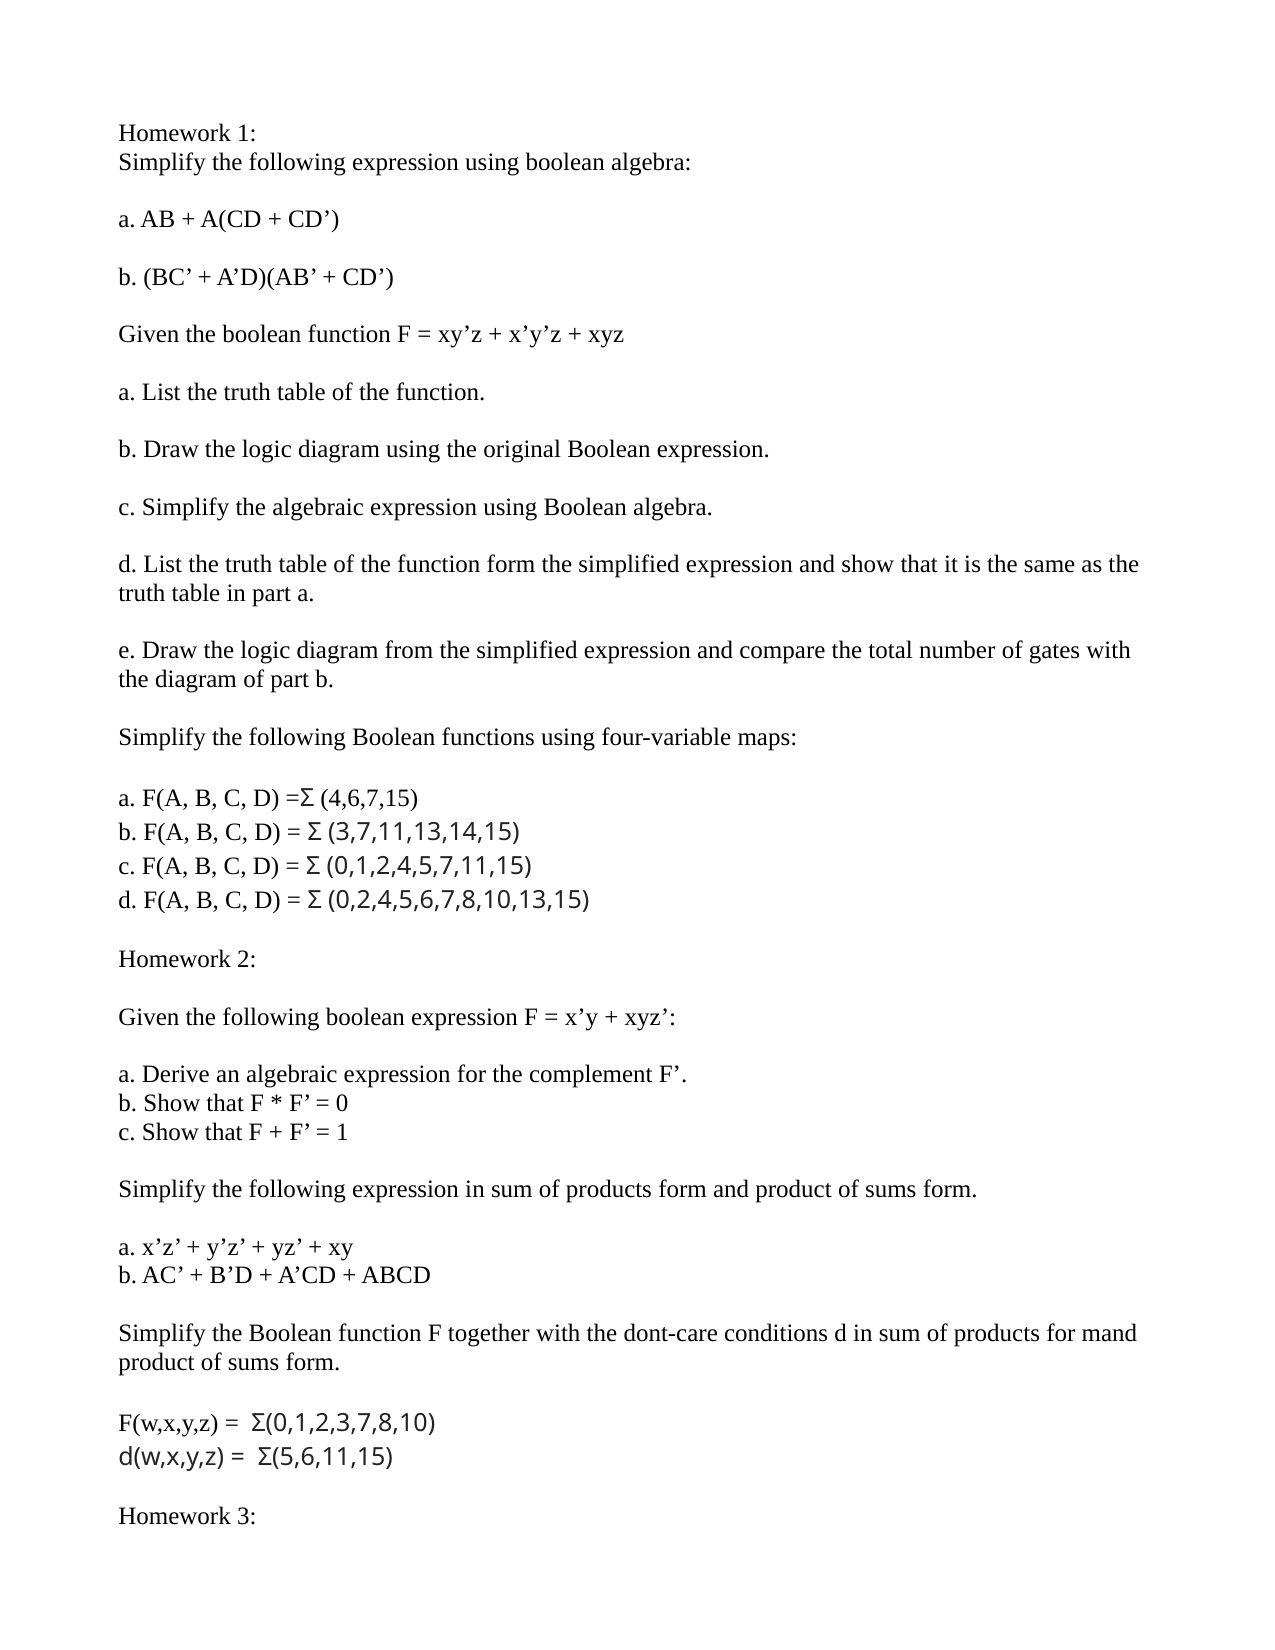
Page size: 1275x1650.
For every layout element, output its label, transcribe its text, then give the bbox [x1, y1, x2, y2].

text c. Show that F + F’ = 1 [118, 1117, 1157, 1146]
text Simplify the following expression using boolean algebra: [118, 147, 1157, 176]
text Simplify the following expression in sum of products form and product of sums form. [118, 1174, 1157, 1203]
text a. Derive an algebraic expression for the complement F’. [118, 1059, 1157, 1088]
text Homework 2: [118, 944, 1157, 973]
text c. F(A, B, C, D) = Σ (0,1,2,4,5,7,11,15) [118, 847, 1157, 882]
text d. F(A, B, C, D) = Σ (0,2,4,5,6,7,8,10,13,15) [118, 882, 1157, 916]
text c. Simplify the algebraic expression using Boolean algebra. [118, 492, 1157, 521]
text Given the boolean function F = xy’z + x’y’z + xyz [118, 319, 1157, 348]
text d. List the truth table of the function form the simplified expression and show that it is the same as the truth table in part a. [118, 549, 1157, 607]
text b. (BC’ + A’D)(AB’ + CD’) [118, 262, 1157, 291]
text Homework 1: [118, 118, 1157, 147]
text b. Draw the logic diagram using the original Boolean expression. [118, 434, 1157, 463]
text b. Show that F * F’ = 0 [118, 1088, 1157, 1117]
text b. AC’ + B’D + A’CD + ABCD [118, 1261, 1157, 1289]
text e. Draw the logic diagram from the simplified expression and compare the total number of gates with the diagram of part b. [118, 636, 1157, 693]
text b. F(A, B, C, D) = Σ (3,7,11,13,14,15) [118, 813, 1157, 847]
text a. x’z’ + y’z’ + yz’ + xy [118, 1232, 1157, 1261]
text Simplify the following Boolean functions using four-variable maps: [118, 722, 1157, 751]
text a. List the truth table of the function. [118, 377, 1157, 406]
text Given the following boolean expression F = x’y + xyz’: [118, 1002, 1157, 1031]
text a. F(A, B, C, D) =Σ (4,6,7,15) [118, 779, 1157, 813]
text Homework 3: [118, 1501, 1157, 1530]
text a. AB + A(CD + CD’) [118, 204, 1157, 233]
text d(w,x,y,z) = Σ(5,6,11,15) [118, 1438, 1157, 1472]
text F(w,x,y,z) = Σ(0,1,2,3,7,8,10) [118, 1404, 1157, 1438]
text Simplify the Boolean function F together with the dont-care conditions d in sum of products for mand product of sums form. [118, 1318, 1157, 1376]
